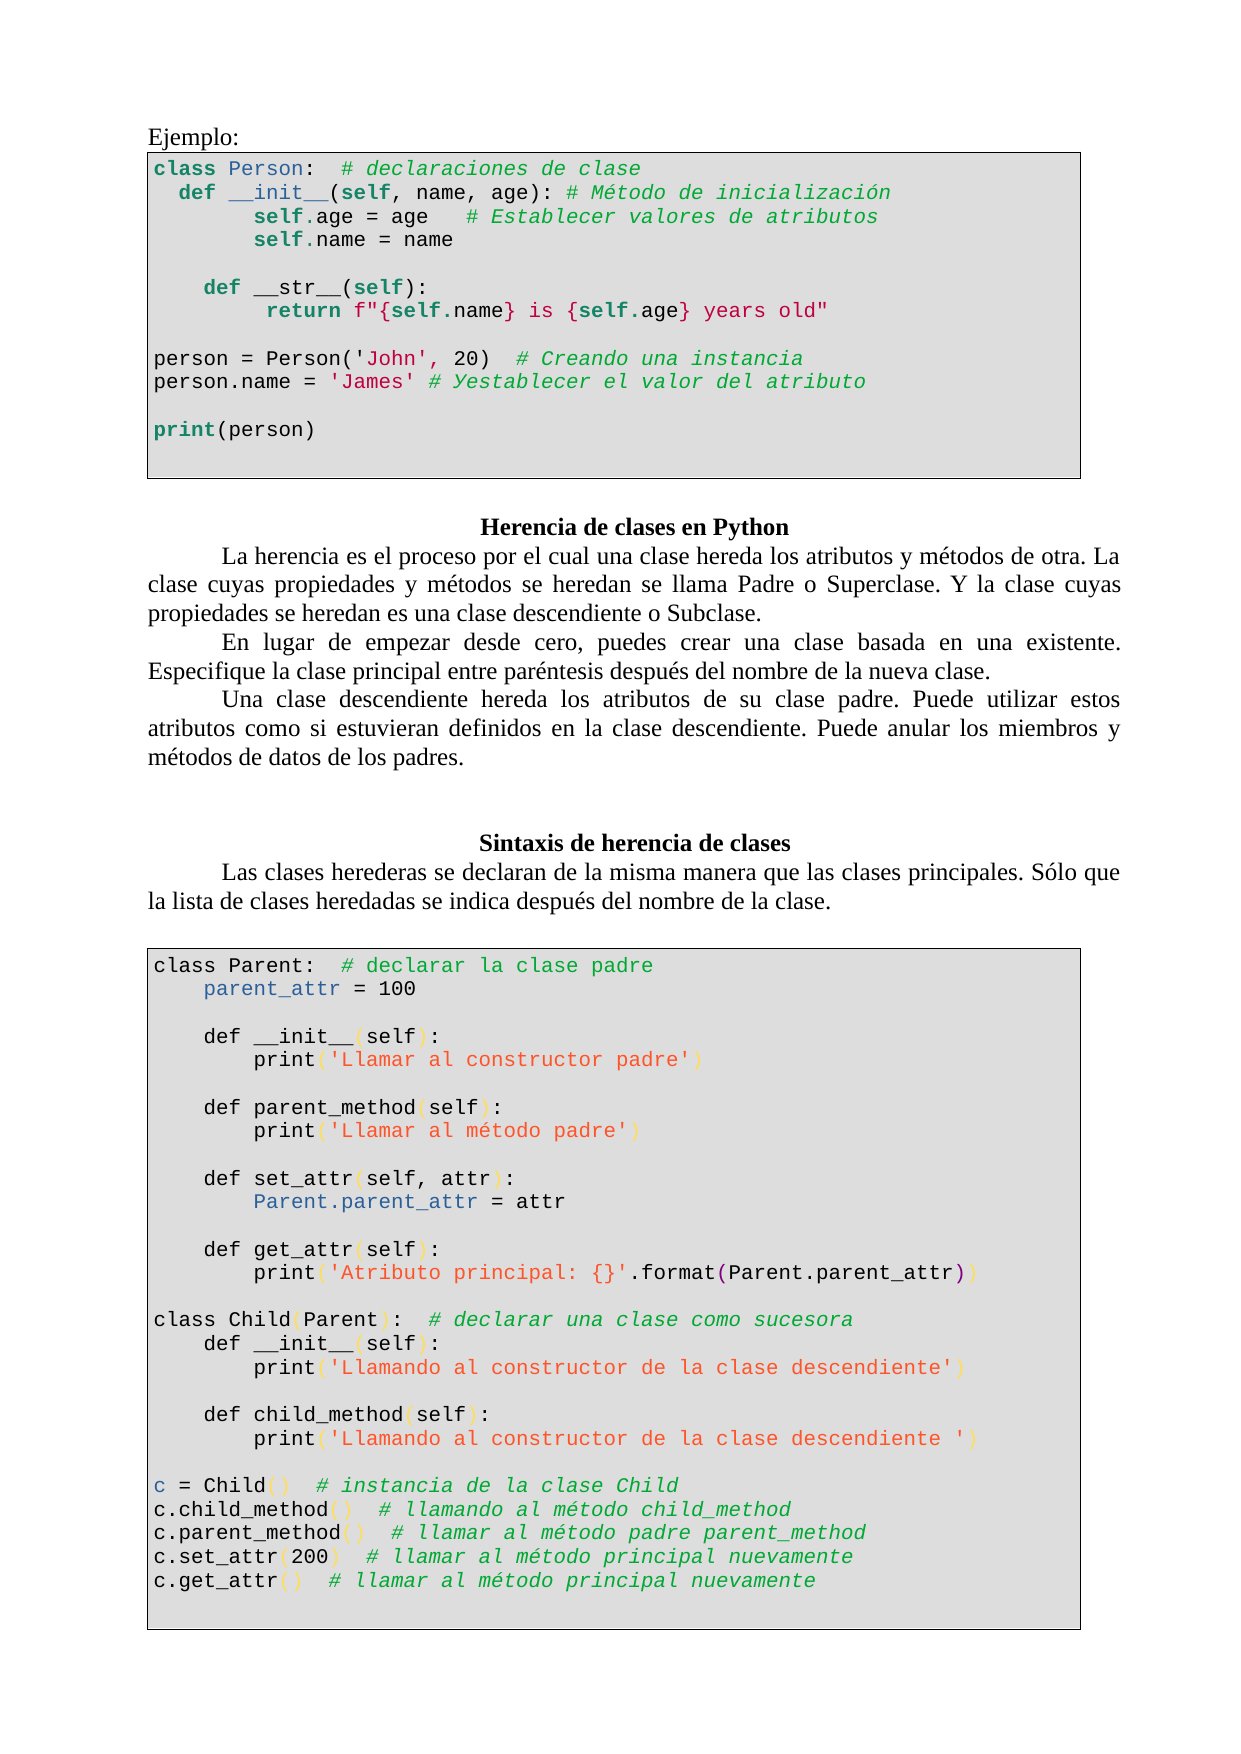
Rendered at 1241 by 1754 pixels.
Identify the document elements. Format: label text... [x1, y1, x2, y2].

text La herencia es el proceso por el cual una clase hereda los atributos y métodos de otra. La clase cuyas propiedades y métodos se heredan se llama Padre o Superclase. Y la clase cuyas propiedades se heredan es una clase descendiente o Subclase. [148, 541, 1122, 627]
text Una clase descendiente hereda los atributos de su clase padre. Puede utilizar estos atributos como si estuvieran definidos en la clase descendiente. Puede anular los miembros y métodos de datos de los padres. [148, 684, 1122, 771]
table_header class Person: # declaraciones de clase def __init__(self, name, age): # Método de inicialización self.age = age # Establecer valores de atributos self.name = name def __str__(self): return f"{self.name} is {self.age} years old" person = Person('John', 20) # Creando una instancia person.name = 'James' # Уestablecer el valor del atributo print(person) [148, 153, 1080, 477]
text Ejemplo: [148, 118, 1122, 152]
text Herencia de clases en Python [148, 512, 1122, 541]
text Sintaxis de herencia de clases [148, 828, 1122, 857]
table_header class Parent: # declarar la clase padre parent_attr = 100 def __init__(self): print('Llamar al constructor padre') def parent_method(self): print('Llamar al método padre') def set_attr(self, attr): Parent.parent_attr = attr def get_attr(self): print('Atributo principal: {}'.format(Parent.parent_attr)) class Child(Parent): # declarar una clase como sucesora def __init__(self): print('Llamando al constructor de la clase descendiente') def child_method(self): print('Llamando al constructor de la clase descendiente ') c = Child() # instancia de la clase Child c.child_method() # llamando al método child_method c.parent_method() # llamar al método padre parent_method c.set_attr(200) # llamar al método principal nuevamente c.get_attr() # llamar al método principal nuevamente [148, 949, 1080, 1628]
text Las clases herederas se declaran de la misma manera que las clases principales. Sólo que la lista de clases heredadas se indica después del nombre de la clase. [148, 857, 1122, 914]
text En lugar de empezar desde cero, puedes crear una clase basada en una existente. Especifique la clase principal entre paréntesis después del nombre de la nueva clase. [148, 627, 1122, 684]
